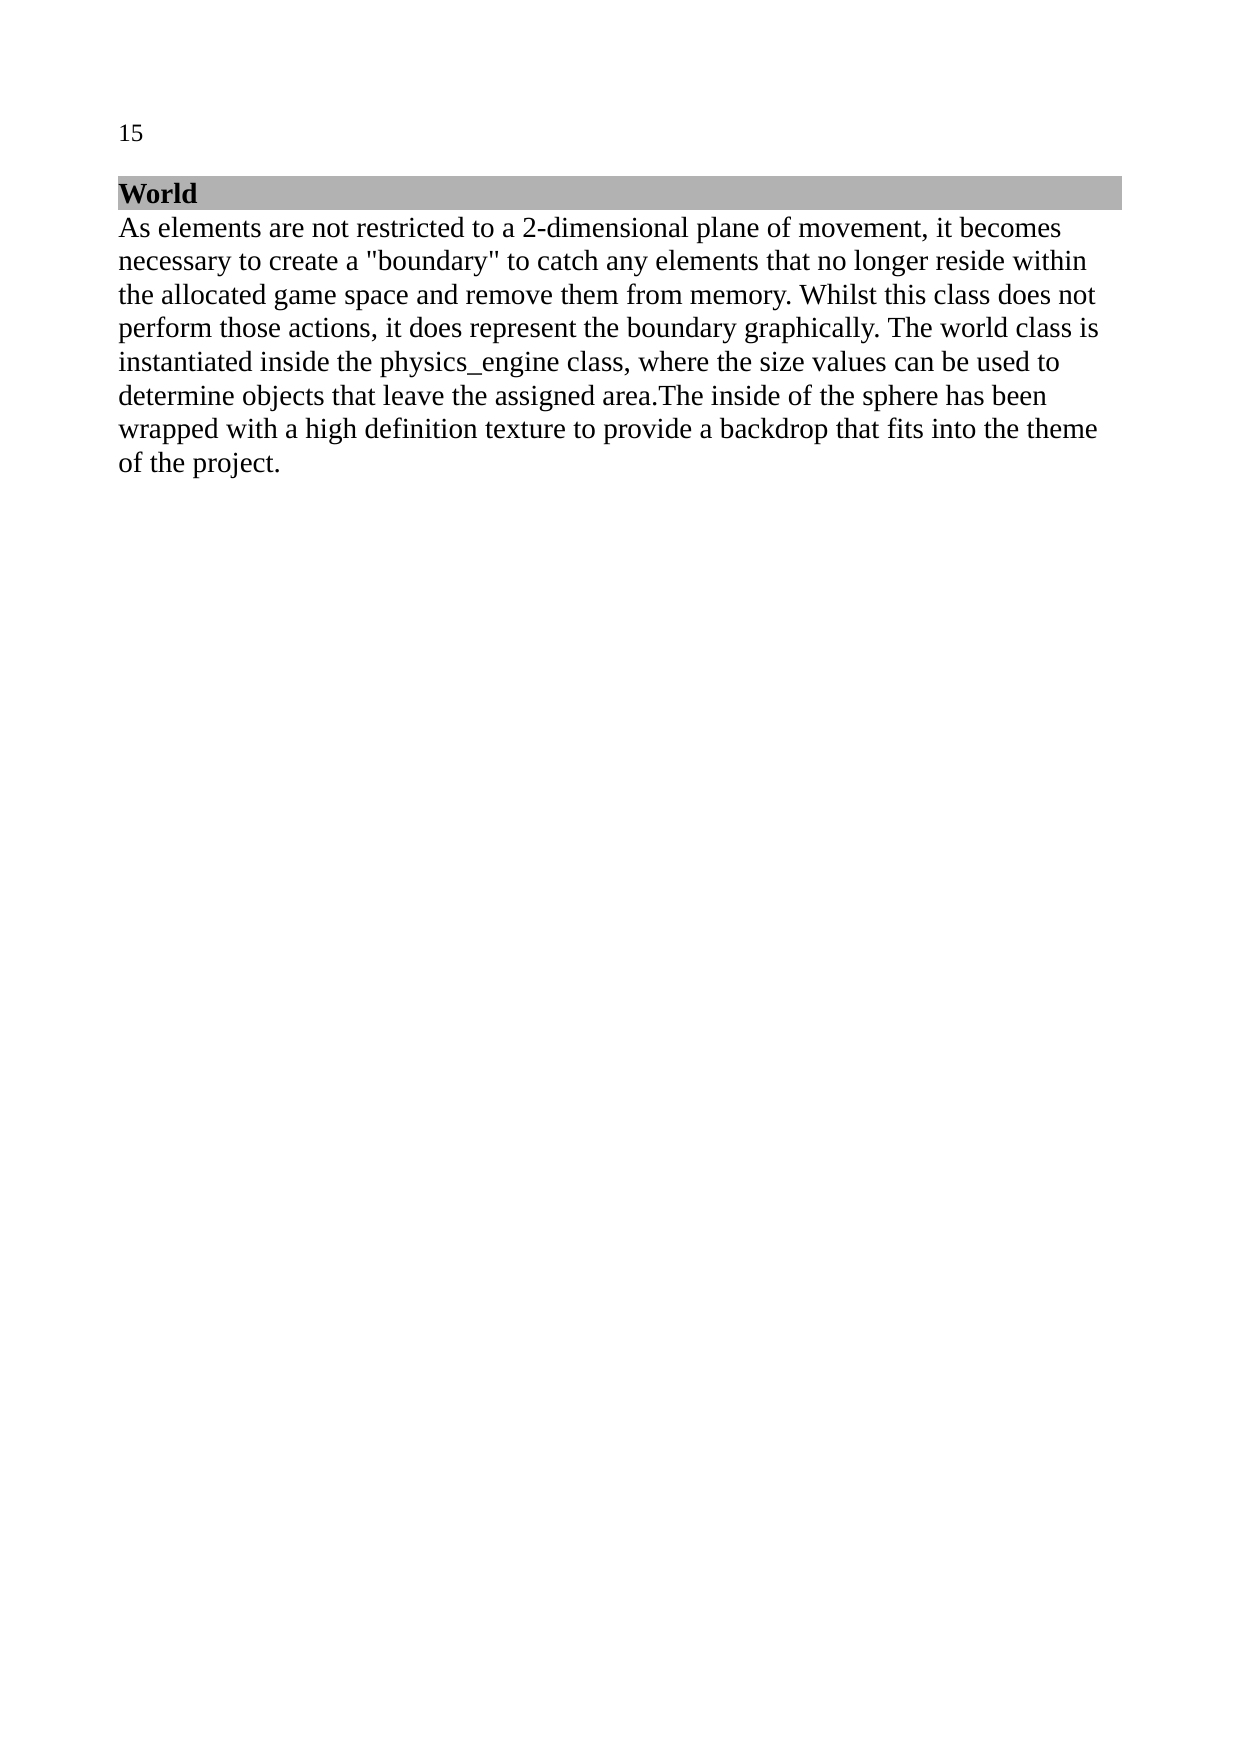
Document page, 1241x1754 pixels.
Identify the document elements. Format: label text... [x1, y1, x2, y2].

text World [118, 176, 1122, 210]
text As elements are not restricted to a 2-dimensional plane of movement, it becomes necessary to create a "boundary" to catch any elements that no longer reside within the allocated game space and remove them from memory. Whilst this class does not perform those actions, it does represent the boundary graphically. The world class is instantiated inside the physics_engine class, where the size values can be used to determine objects that leave the assigned area.The inside of the sphere has been wrapped with a high definition texture to provide a backdrop that fits into the theme of the project. [118, 210, 1122, 478]
